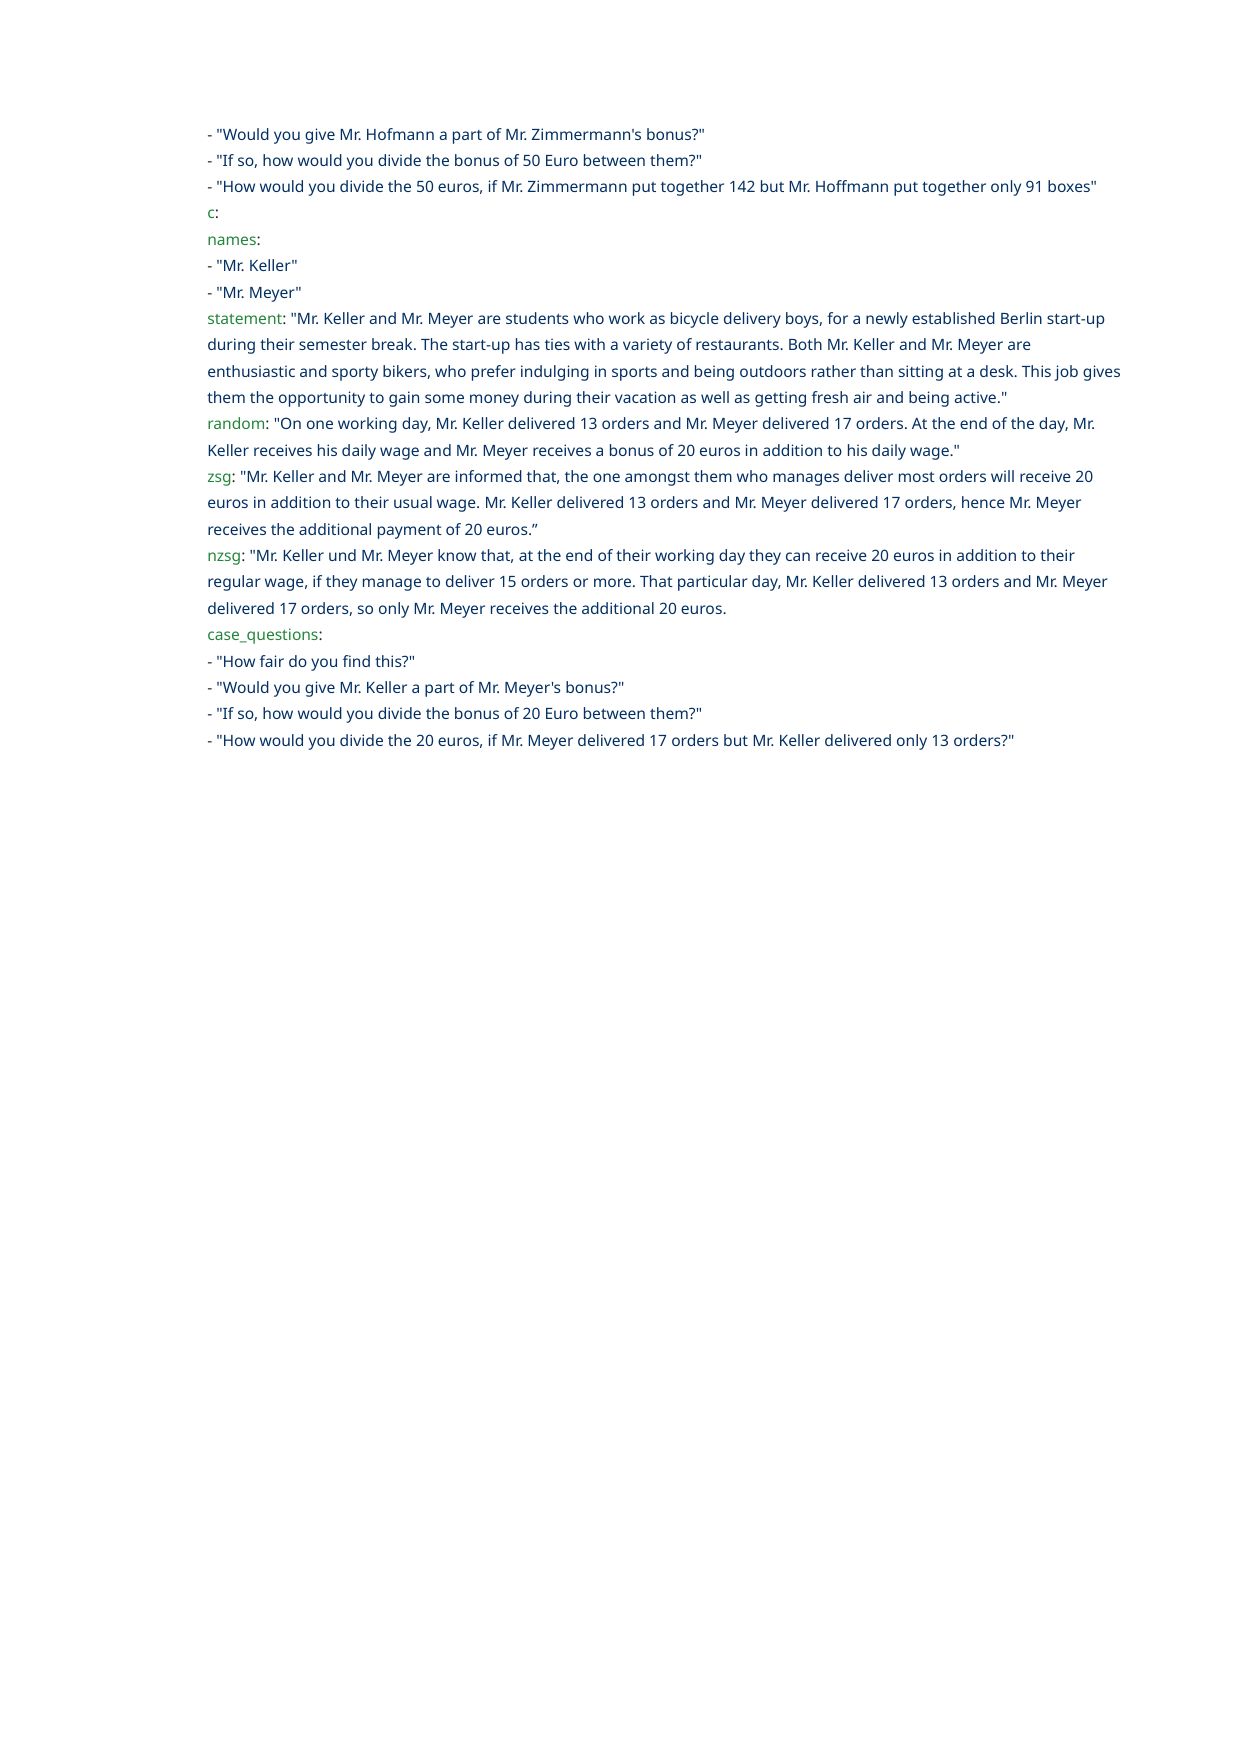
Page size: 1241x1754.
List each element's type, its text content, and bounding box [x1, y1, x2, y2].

table_cell [118, 145, 207, 171]
table_cell - "Would you give Mr. Keller a part of Mr. Meyer's bonus?" [207, 672, 1122, 698]
table_cell [118, 698, 207, 724]
table_cell [118, 672, 207, 698]
table_cell [118, 303, 207, 408]
table_cell - "How would you divide the 20 euros, if Mr. Meyer delivered 17 orders but Mr. Keller delivered only 13 orders?" [207, 724, 1122, 751]
table_cell [118, 619, 207, 645]
table_cell case_questions: [207, 619, 1122, 645]
table_cell - "Would you give Mr. Hofmann a part of Mr. Zimmermann's bonus?" [207, 118, 1122, 144]
table_cell - "Mr. Keller" [207, 250, 1122, 276]
table_cell [118, 250, 207, 276]
table_cell nzsg: "Mr. Keller und Mr. Meyer know that, at the end of their working day they can receive 20 euros in addition to their regular wage, if they manage to deliver 15 orders or more. That particular day, Mr. Keller delivered 13 orders and Mr. Meyer delivered 17 orders, so only Mr. Meyer receives the additional 20 euros. [207, 540, 1122, 619]
table_cell [118, 197, 207, 223]
table_cell [118, 724, 207, 751]
table_cell names: [207, 224, 1122, 250]
table_cell statement: "Mr. Keller and Mr. Meyer are students who work as bicycle delivery boys, for a newly established Berlin start-up during their semester break. The start-up has ties with a variety of restaurants. Both Mr. Keller and Mr. Meyer are enthusiastic and sporty bikers, who prefer indulging in sports and being outdoors rather than sitting at a desk. This job gives them the opportunity to gain some money during their vacation as well as getting fresh air and being active." [207, 303, 1122, 408]
table_cell [118, 171, 207, 197]
table_cell - "How would you divide the 50 euros, if Mr. Zimmermann put together 142 but Mr. Hoffmann put together only 91 boxes" [207, 171, 1122, 197]
table_cell random: "On one working day, Mr. Keller delivered 13 orders and Mr. Meyer delivered 17 orders. At the end of the day, Mr. Keller receives his daily wage and Mr. Meyer receives a bonus of 20 euros in addition to his daily wage." [207, 408, 1122, 461]
table_cell [118, 461, 207, 540]
table_cell c: [207, 197, 1122, 223]
table_cell - "How fair do you find this?" [207, 645, 1122, 672]
table_cell zsg: "Mr. Keller and Mr. Meyer are informed that, the one amongst them who manages deliver most orders will receive 20 euros in addition to their usual wage. Mr. Keller delivered 13 orders and Mr. Meyer delivered 17 orders, hence Mr. Meyer receives the additional payment of 20 euros.” [207, 461, 1122, 540]
table_cell [118, 645, 207, 672]
table_cell [118, 540, 207, 619]
table_cell [118, 224, 207, 250]
table_cell - "If so, how would you divide the bonus of 50 Euro between them?" [207, 145, 1122, 171]
table_cell - "If so, how would you divide the bonus of 20 Euro between them?" [207, 698, 1122, 724]
table_cell [118, 408, 207, 461]
table_cell [118, 276, 207, 303]
table_cell [118, 118, 207, 144]
table_cell - "Mr. Meyer" [207, 276, 1122, 303]
